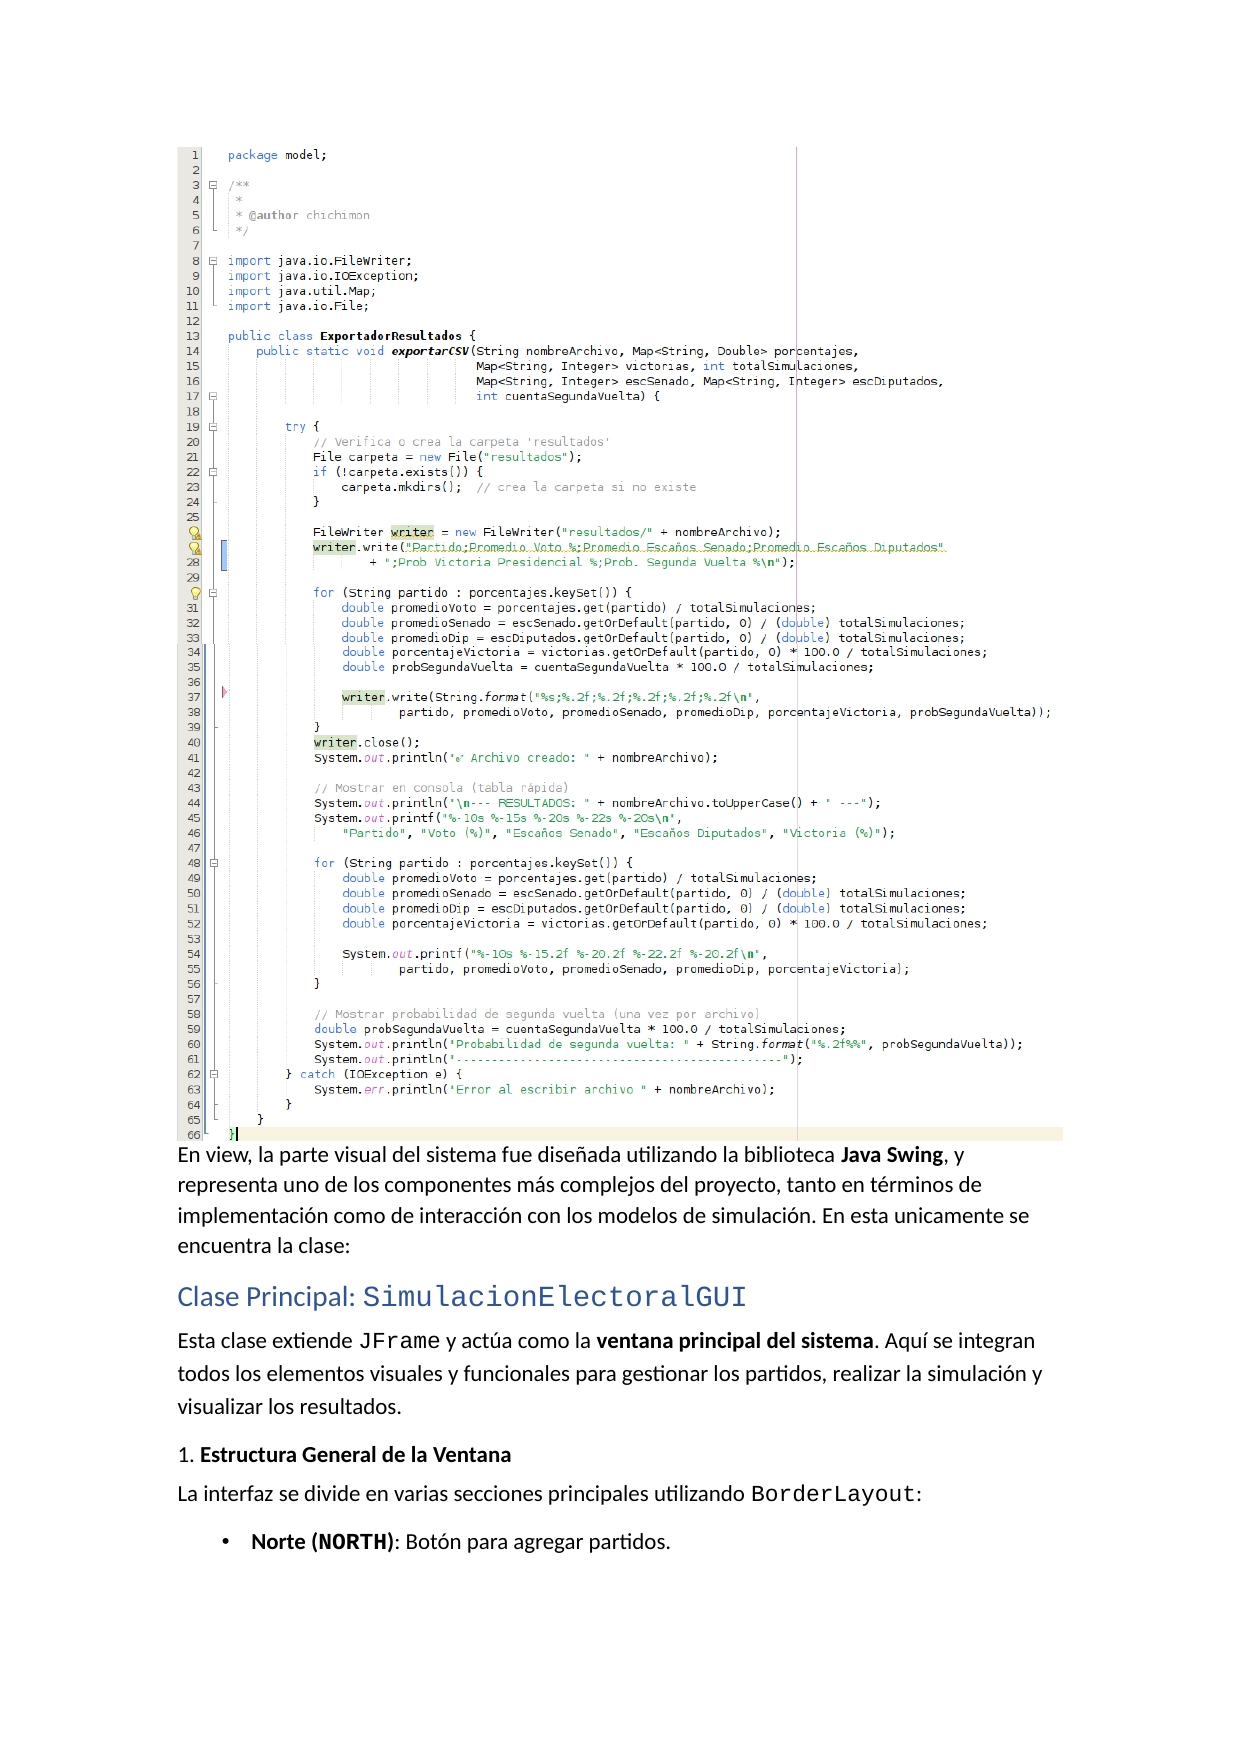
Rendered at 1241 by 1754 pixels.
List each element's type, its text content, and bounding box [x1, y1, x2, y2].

subtitle Clase Principal: SimulacionElectoralGUI [177, 1278, 1063, 1315]
subtitle 1. Estructura General de la Ventana [177, 1441, 1063, 1469]
list Norte (NORTH): Botón para agregar partidos. [222, 1527, 1063, 1556]
picture [177, 147, 1063, 1141]
text La interfaz se divide en varias secciones principales utilizando BorderLayout: [177, 1479, 1063, 1508]
text Esta clase extiende JFrame y actúa como la ventana principal del sistema. Aquí se integran todos los elementos visuales y funcionales para gestionar los partidos, realizar la simulación y visualizar los resultados. [177, 1326, 1063, 1420]
text En view, la parte visual del sistema fue diseñada utilizando la biblioteca Java Swing, y representa uno de los componentes más complejos del proyecto, tanto en términos de implementación como de interacción con los modelos de simulación. En esta unicamente se encuentra la clase: [177, 1141, 1063, 1259]
